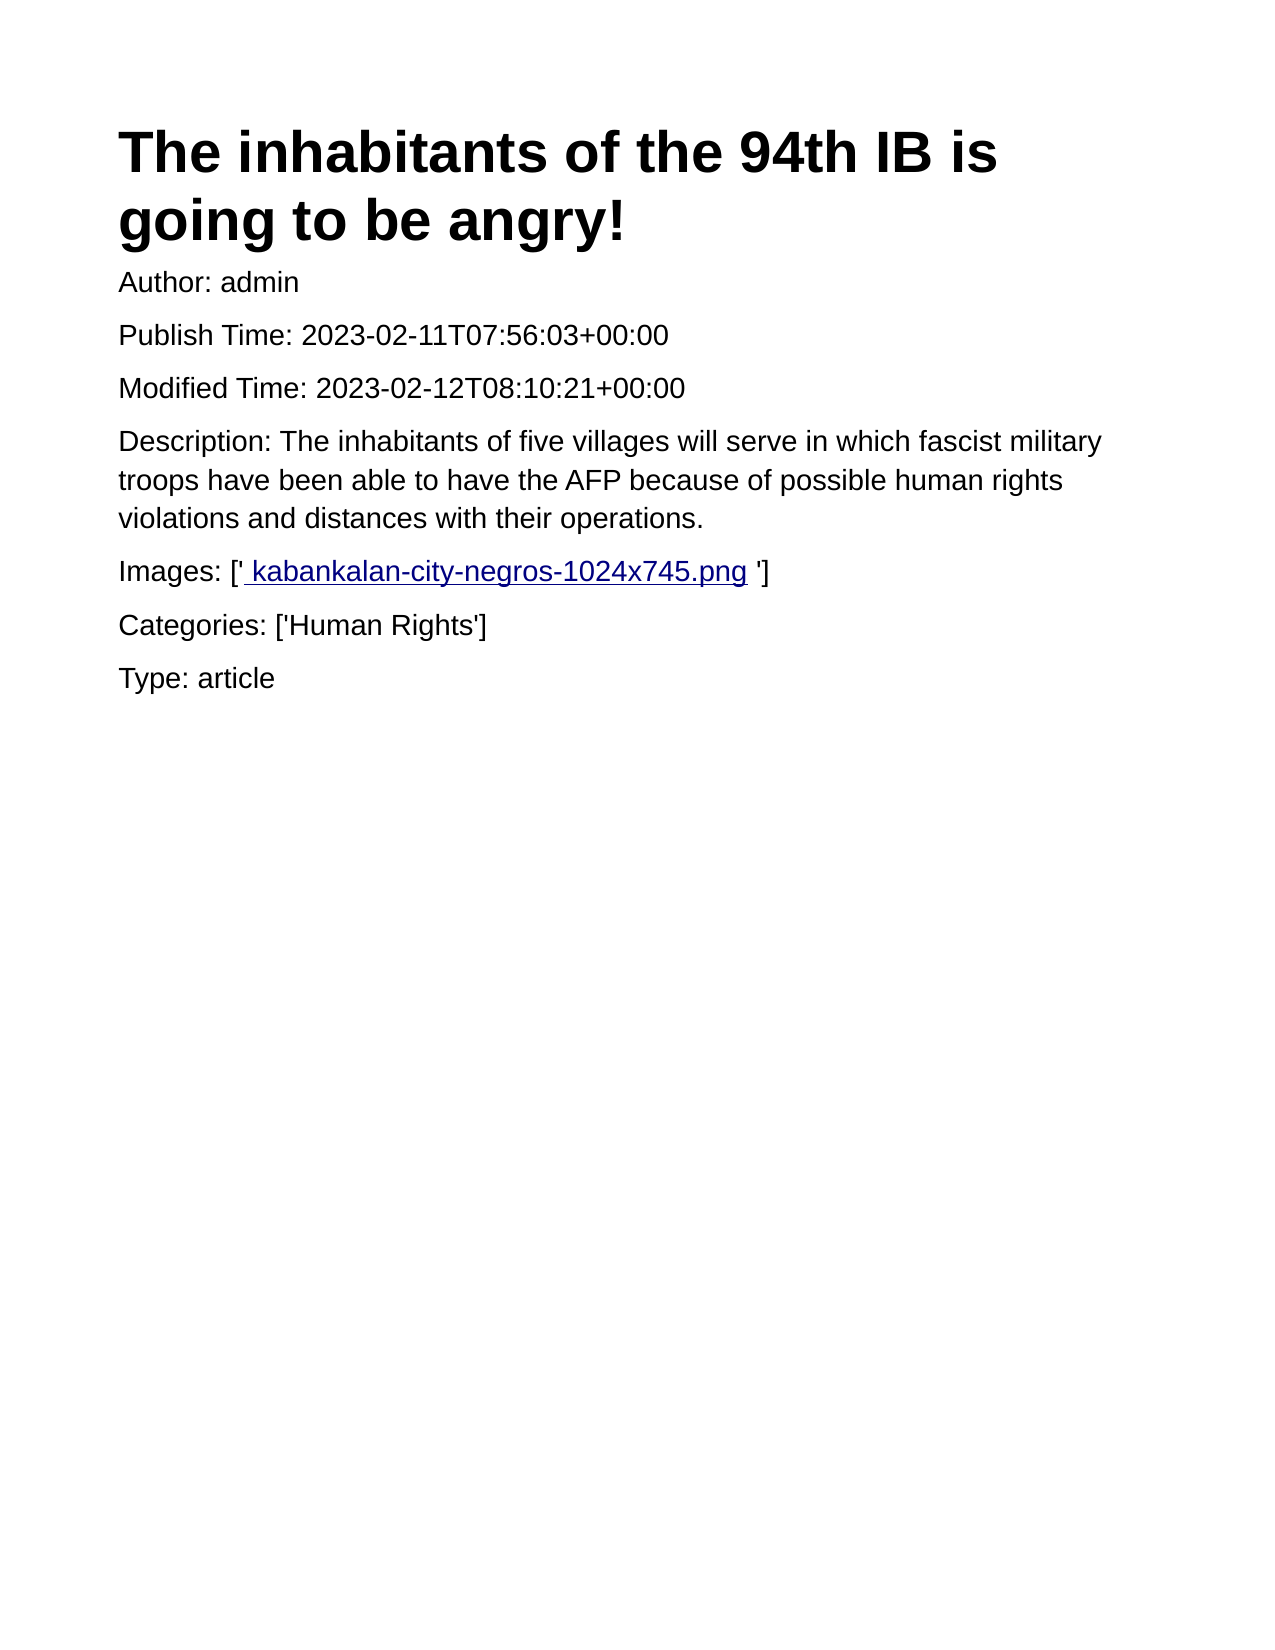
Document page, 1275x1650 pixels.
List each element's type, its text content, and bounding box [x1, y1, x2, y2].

subtitle The inhabitants of the 94th IB is going to be angry! [118, 118, 1157, 252]
text Images: [' kabankalan-city-negros-1024x745.png '] [118, 554, 1157, 588]
text Categories: ['Human Rights'] [118, 607, 1157, 641]
text Type: article [118, 661, 1157, 694]
text Author: admin [118, 265, 1157, 298]
text Modified Time: 2023-02-12T08:10:21+00:00 [118, 371, 1157, 404]
text Publish Time: 2023-02-11T07:56:03+00:00 [118, 318, 1157, 351]
text Description: The inhabitants of five villages will serve in which fascist military troops have been able to have the AFP because of possible human rights violations and distances with their operations. [118, 424, 1157, 535]
